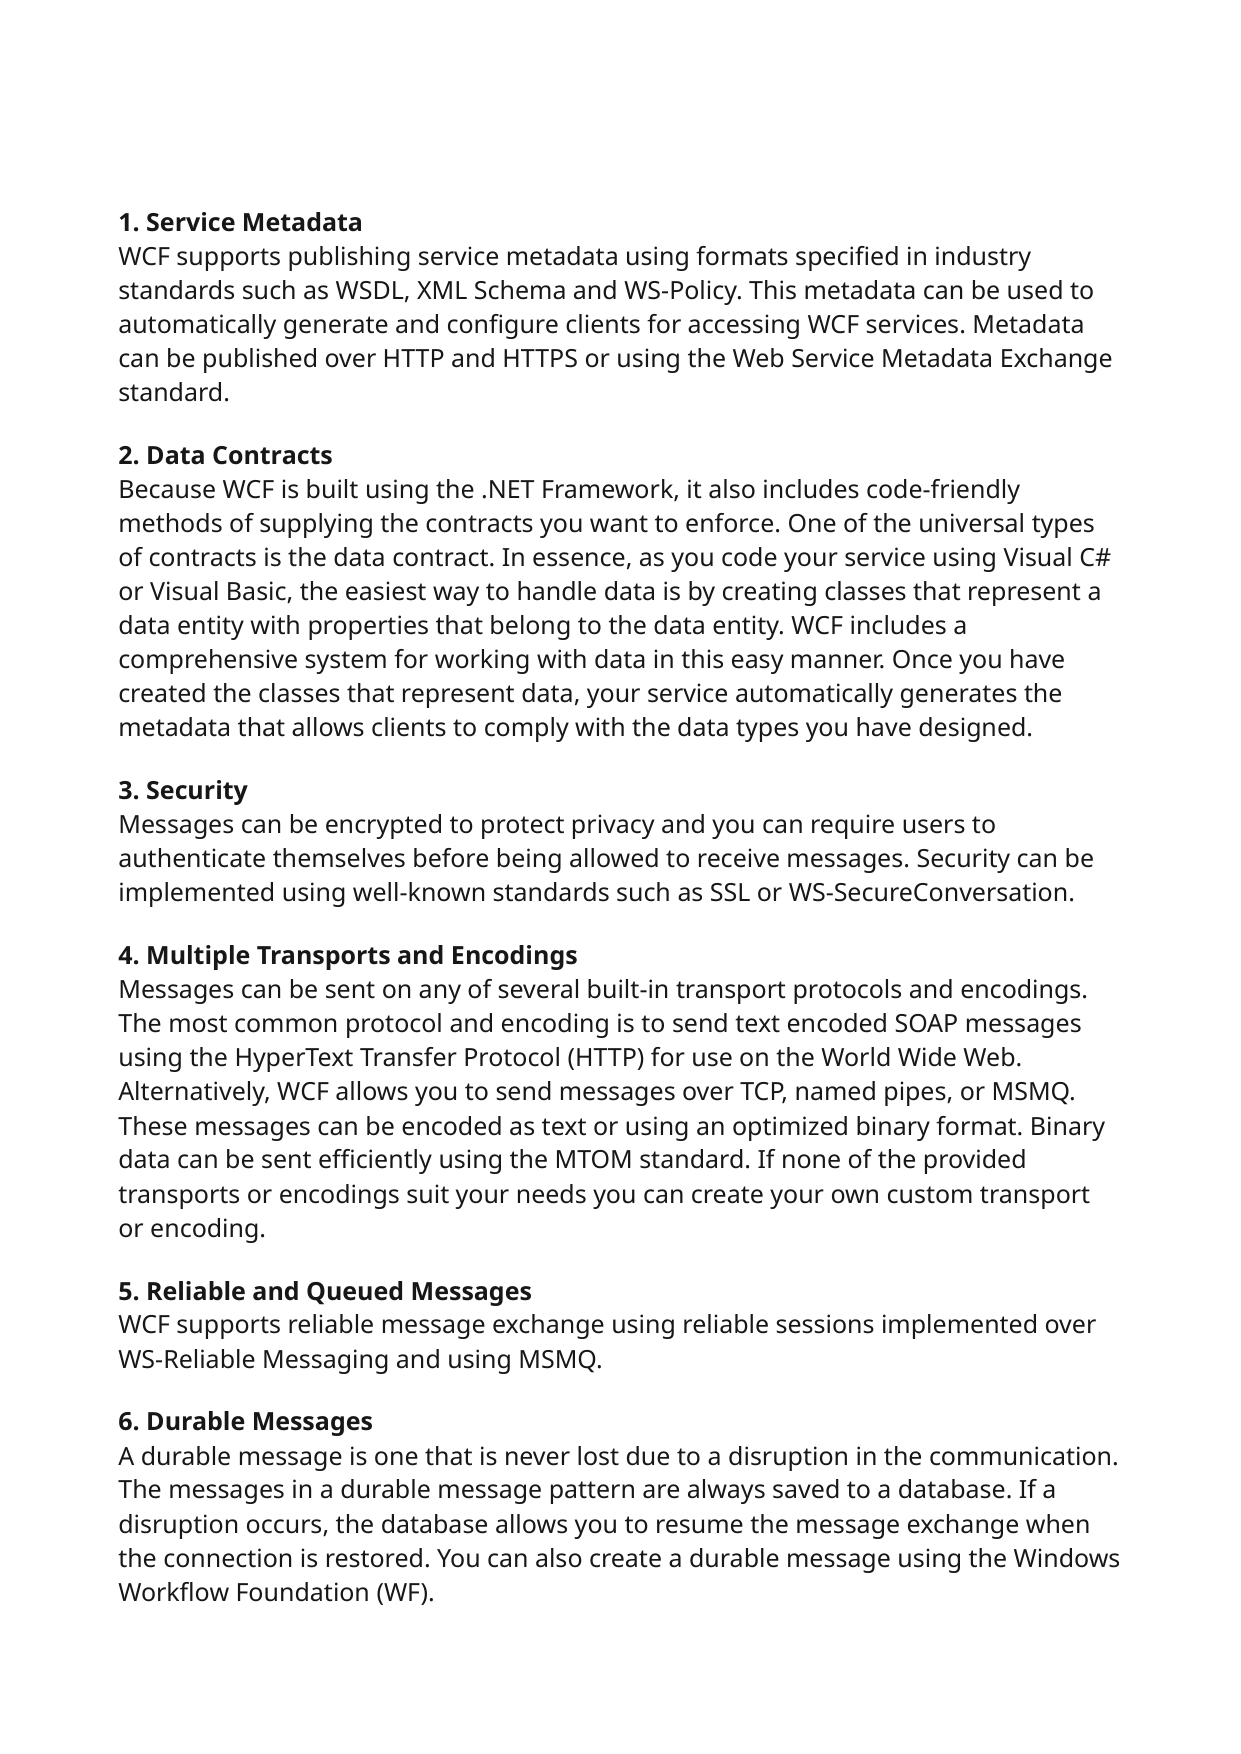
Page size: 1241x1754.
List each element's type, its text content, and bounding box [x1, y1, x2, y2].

text Because WCF is built using the .NET Framework, it also includes code-friendly methods of supplying the contracts you want to enforce. One of the universal types of contracts is the data contract. In essence, as you code your service using Visual C# or Visual Basic, the easiest way to handle data is by creating classes that represent a data entity with properties that belong to the data entity. WCF includes a comprehensive system for working with data in this easy manner. Once you have created the classes that represent data, your service automatically generates the metadata that allows clients to comply with the data types you have designed. [118, 472, 1122, 744]
text A durable message is one that is never lost due to a disruption in the communication. The messages in a durable message pattern are always saved to a database. If a disruption occurs, the database allows you to resume the message exchange when the connection is restored. You can also create a durable message using the Windows Workflow Foundation (WF). [118, 1438, 1122, 1608]
text Messages can be sent on any of several built-in transport protocols and encodings. The most common protocol and encoding is to send text encoded SOAP messages using the HyperText Transfer Protocol (HTTP) for use on the World Wide Web. Alternatively, WCF allows you to send messages over TCP, named pipes, or MSMQ. These messages can be encoded as text or using an optimized binary format. Binary data can be sent efficiently using the MTOM standard. If none of the provided transports or encodings suit your needs you can create your own custom transport or encoding. [118, 972, 1122, 1244]
text Messages can be encrypted to protect privacy and you can require users to authenticate themselves before being allowed to receive messages. Security can be implemented using well-known standards such as SSL or WS-SecureConversation. [118, 807, 1122, 909]
text WCF supports reliable message exchange using reliable sessions implemented over WS-Reliable Messaging and using MSMQ. [118, 1307, 1122, 1375]
text 2. Data Contracts [118, 437, 1122, 472]
text 1. Service Metadata [118, 204, 1122, 238]
text 5. Reliable and Queued Messages [118, 1273, 1122, 1307]
text 3. Security [118, 773, 1122, 807]
text 4. Multiple Transports and Encodings [118, 938, 1122, 972]
text 6. Durable Messages [118, 1404, 1122, 1438]
text WCF supports publishing service metadata using formats specified in industry standards such as WSDL, XML Schema and WS-Policy. This metadata can be used to automatically generate and configure clients for accessing WCF services. Metadata can be published over HTTP and HTTPS or using the Web Service Metadata Exchange standard. [118, 238, 1122, 409]
